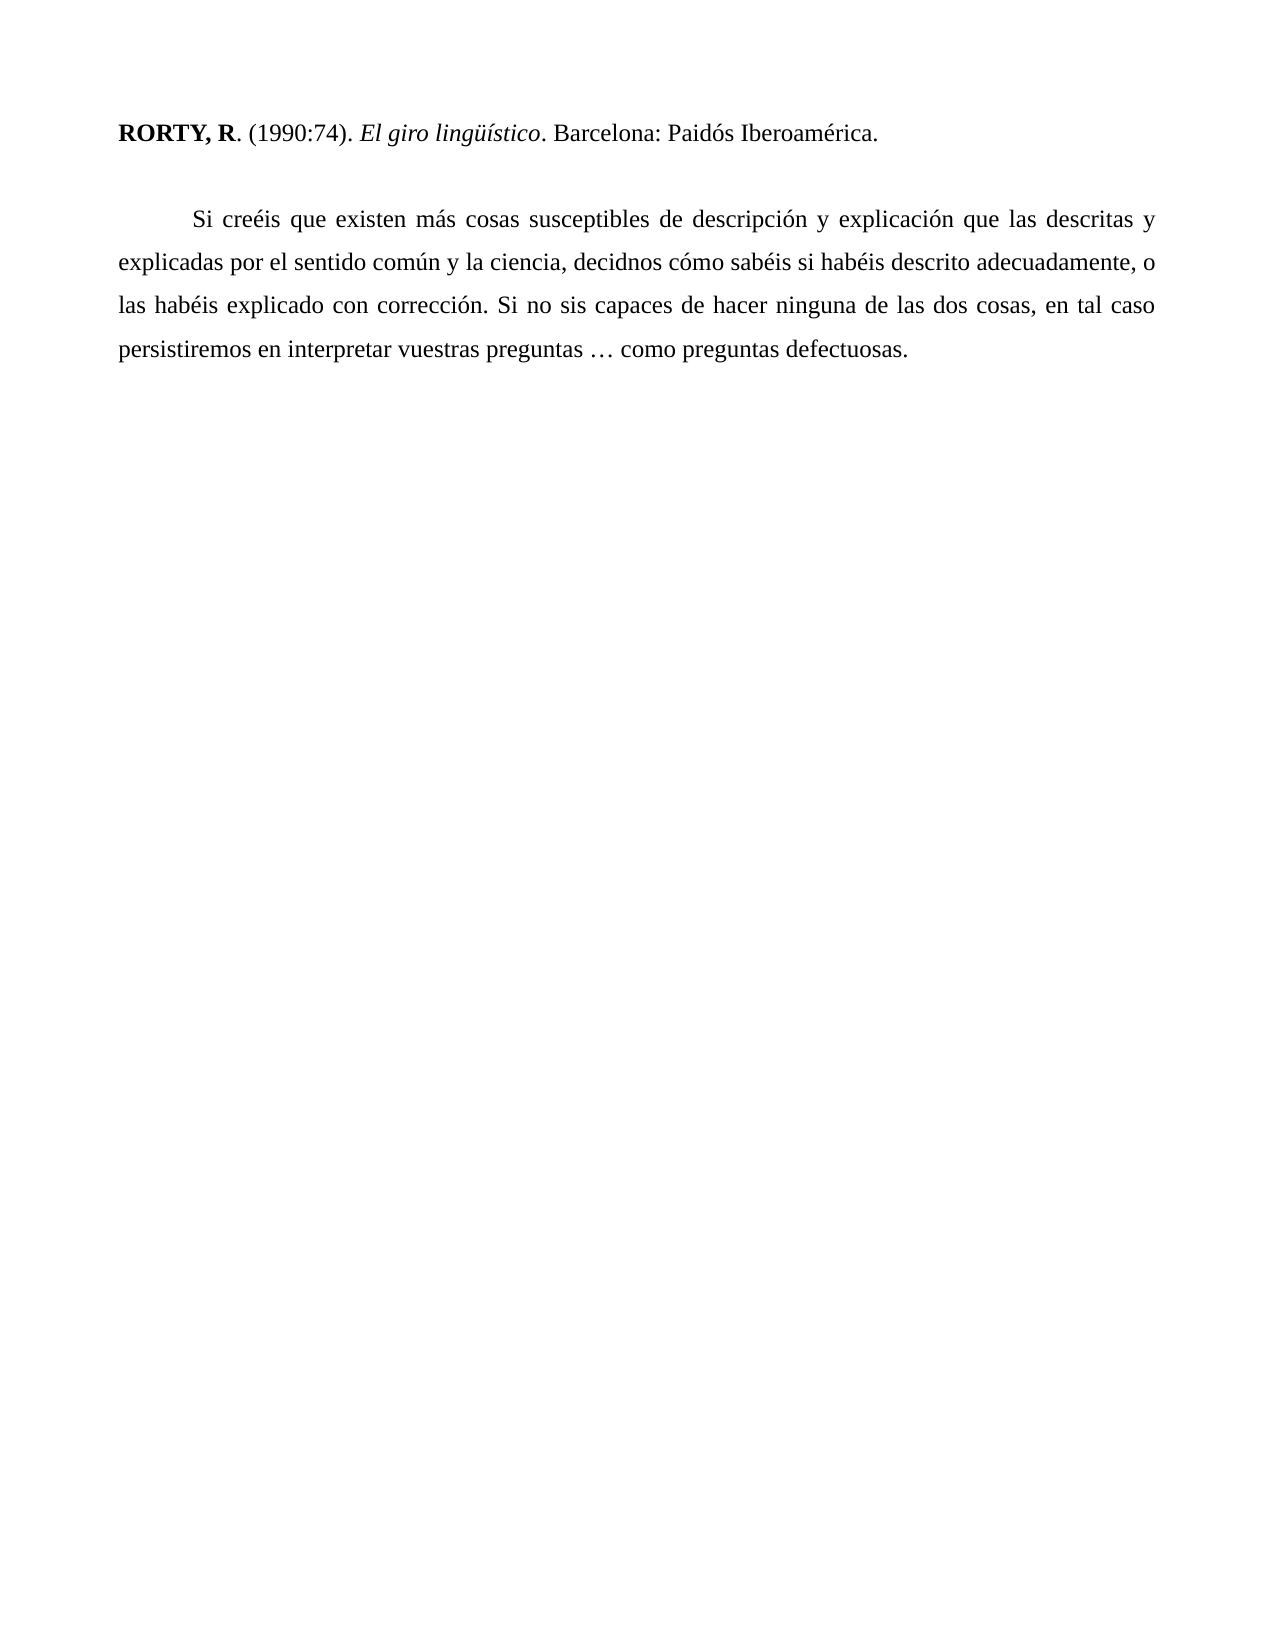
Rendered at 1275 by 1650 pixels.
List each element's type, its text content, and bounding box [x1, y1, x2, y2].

text RORTY, R. (1990:74). El giro lingüístico. Barcelona: Paidós Iberoamérica. [118, 118, 1157, 147]
text Si creéis que existen más cosas susceptibles de descripción y explicación que las descritas y explicadas por el sentido común y la ciencia, decidnos cómo sabéis si habéis descrito adecuadamente, o las habéis explicado con corrección. Si no sis capaces de hacer ninguna de las dos cosas, en tal caso persistiremos en interpretar vuestras preguntas … como preguntas defectuosas. [118, 204, 1157, 362]
